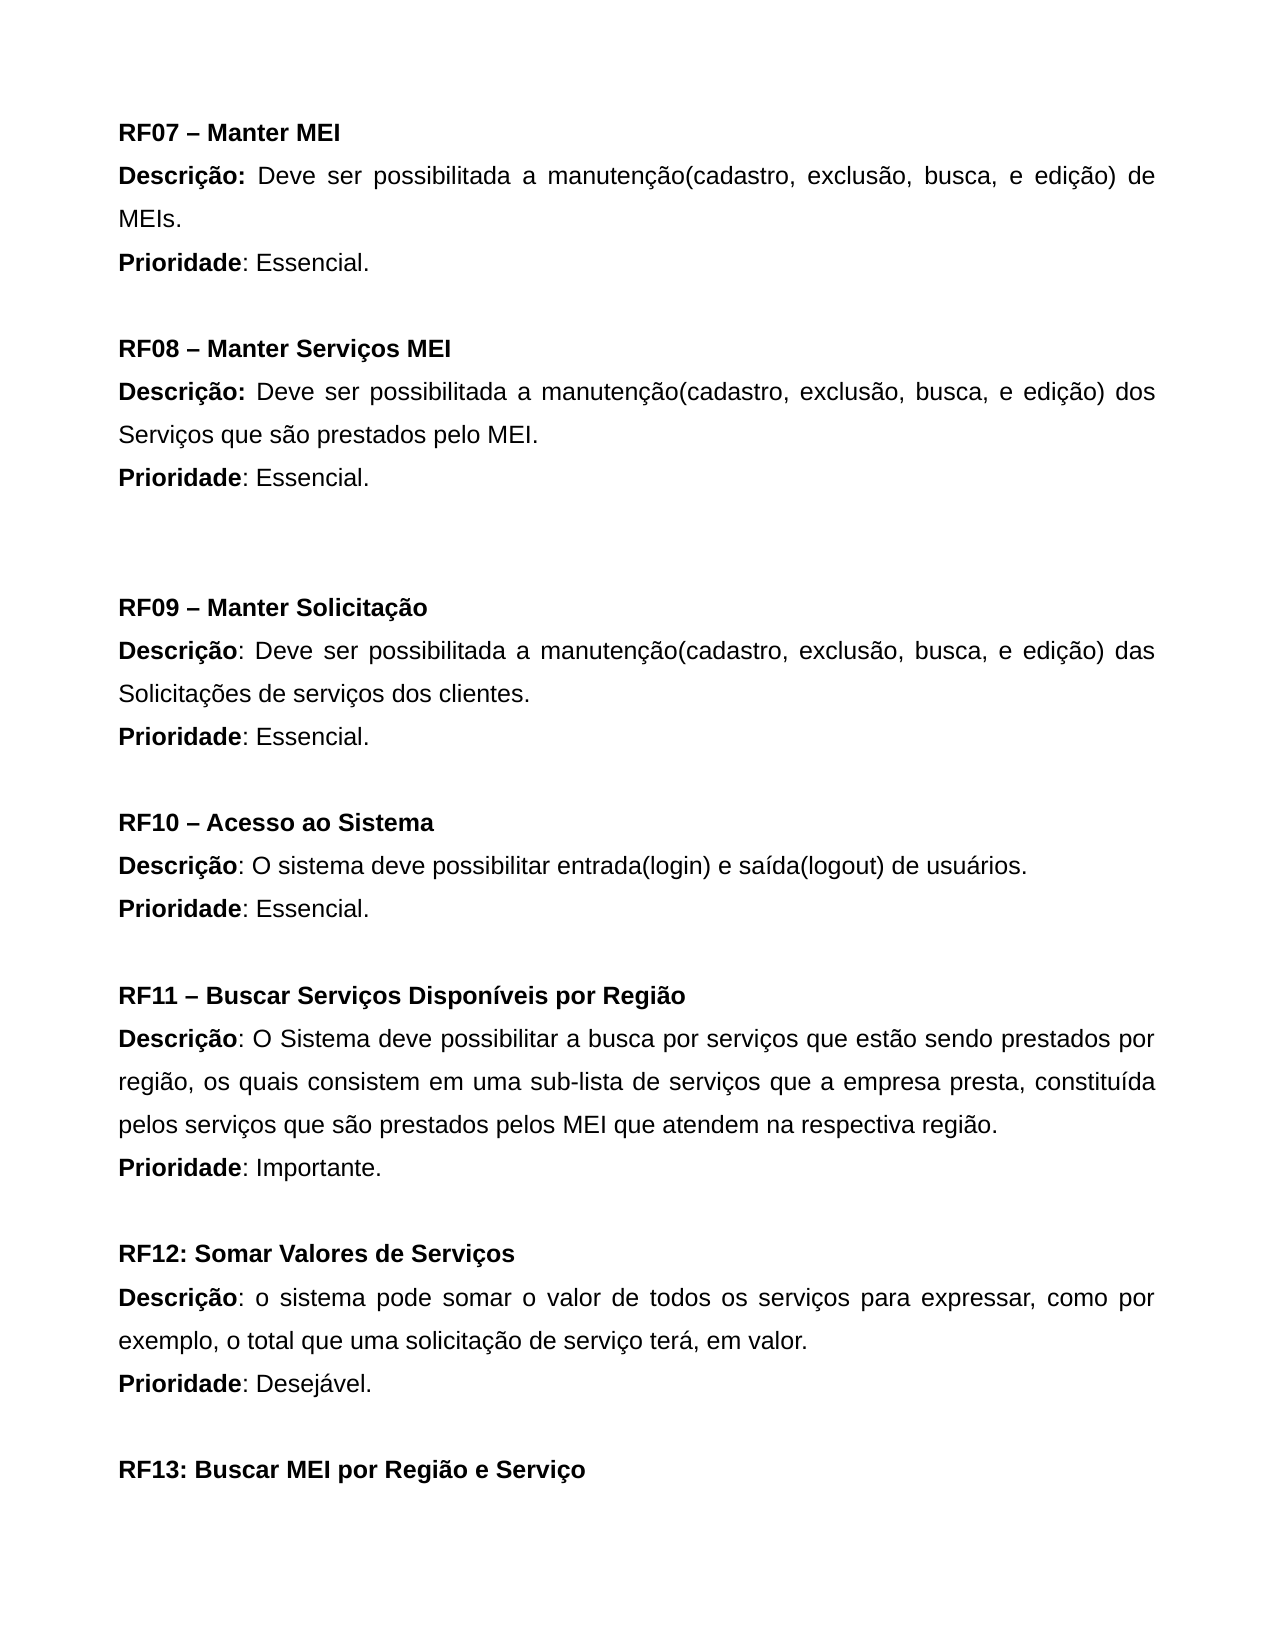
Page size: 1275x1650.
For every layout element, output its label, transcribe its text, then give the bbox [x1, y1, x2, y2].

text Descrição: Deve ser possibilitada a manutenção(cadastro, exclusão, busca, e edição) das Solicitações de serviços dos clientes. [118, 636, 1157, 707]
text Prioridade: Essencial. [118, 463, 1157, 492]
text RF07 – Manter MEI [118, 118, 1157, 147]
text RF08 – Manter Serviços MEI [118, 334, 1157, 362]
text RF13: Buscar MEI por Região e Serviço [118, 1455, 1157, 1484]
text Descrição: o sistema pode somar o valor de todos os serviços para expressar, como por exemplo, o total que uma solicitação de serviço terá, em valor. [118, 1282, 1157, 1354]
text Prioridade: Essencial. [118, 722, 1157, 751]
text RF11 – Buscar Serviços Disponíveis por Região [118, 981, 1157, 1009]
text Prioridade: Essencial. [118, 247, 1157, 276]
text Descrição: Deve ser possibilitada a manutenção(cadastro, exclusão, busca, e edição) de MEIs. [118, 161, 1157, 233]
text Descrição: O Sistema deve possibilitar a busca por serviços que estão sendo prestados por região, os quais consistem em uma sub-lista de serviços que a empresa presta, constituída pelos serviços que são prestados pelos MEI que atendem na respectiva região. [118, 1024, 1157, 1139]
text Prioridade: Essencial. [118, 894, 1157, 923]
text RF10 – Acesso ao Sistema [118, 808, 1157, 837]
text Prioridade: Desejável. [118, 1369, 1157, 1397]
text Descrição: Deve ser possibilitada a manutenção(cadastro, exclusão, busca, e edição) dos Serviços que são prestados pelo MEI. [118, 377, 1157, 449]
text RF12: Somar Valores de Serviços [118, 1239, 1157, 1268]
text Descrição: O sistema deve possibilitar entrada(login) e saída(logout) de usuários. [118, 851, 1157, 880]
text RF09 – Manter Solicitação [118, 592, 1157, 621]
text Prioridade: Importante. [118, 1153, 1157, 1182]
